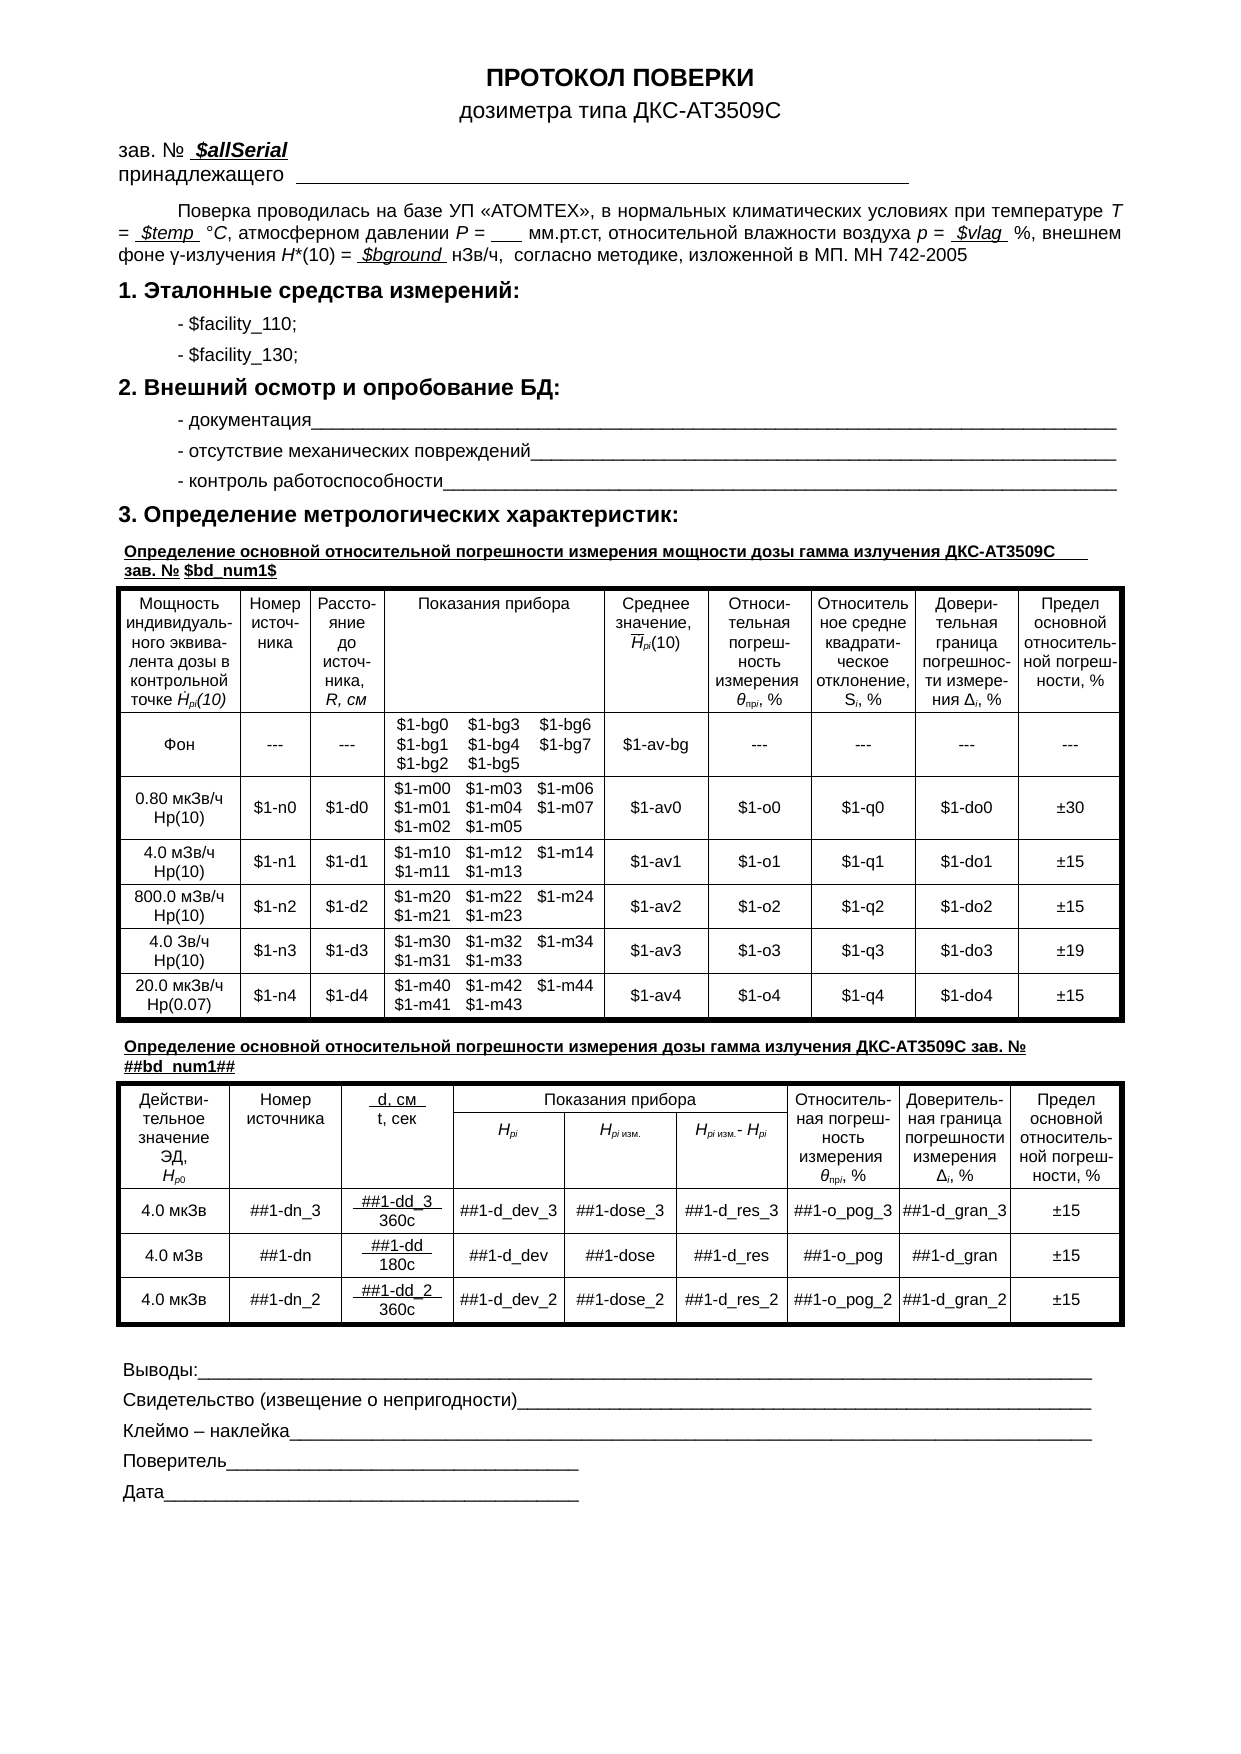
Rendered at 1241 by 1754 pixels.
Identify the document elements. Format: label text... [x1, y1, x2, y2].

table_cell $1-do0 [916, 777, 1018, 839]
table_cell $1-do2 [916, 885, 1018, 928]
table_cell ##1-dn [230, 1234, 341, 1277]
table_cell $1-d3 [311, 929, 384, 973]
table_cell $1-q2 [812, 885, 915, 928]
table_cell ±15 [1019, 974, 1119, 1017]
table_cell ##1-dd_2 360c [342, 1278, 453, 1322]
table_cell ##1-dose_3 [565, 1189, 676, 1233]
text - $facility_130; [118, 343, 1122, 365]
table_cell $1-bg0 $1-bg1 $1-bg2 $1-bg3 $1-bg4 $1-bg5 $1-bg6 $1-bg7 [385, 713, 604, 776]
table_cell $1-av-bg [605, 713, 708, 776]
table_cell --- [812, 713, 915, 776]
table_cell $1-o3 [709, 929, 811, 973]
table_cell ##1-dd 180c [342, 1234, 453, 1277]
text - контроль работоспособности [118, 470, 1122, 492]
table_cell $1-n4 [241, 974, 310, 1017]
table_cell ##1-dose_2 [565, 1278, 676, 1322]
table_cell --- [241, 713, 310, 776]
text 2. Внешний осмотр и опробование БД: [118, 374, 1122, 400]
table_cell ##1-d_res [677, 1234, 787, 1277]
table_cell $1-av4 [605, 974, 708, 1017]
table_cell 4.0 Зв/ч Hp(10) [121, 929, 240, 973]
table_cell Мощность индивидуаль-ного эквива-лента дозы в контрольной точке Ḣpi(10) [121, 591, 240, 712]
table_cell $1-d0 [311, 777, 384, 839]
text принадлежащего . . [118, 162, 1122, 186]
table_cell --- [916, 713, 1018, 776]
table_cell Поверитель [118, 1445, 1122, 1476]
text ПРОТОКОЛ ПОВЕРКИ [118, 62, 1122, 91]
table_cell $1-m40 $1-m41 $1-m42 $1-m43 $1-m44 [385, 974, 604, 1017]
text - документация [118, 409, 1122, 431]
table_cell Дата [118, 1476, 1122, 1506]
table_cell $1-o1 [709, 840, 811, 884]
table_cell ±15 [1019, 885, 1119, 928]
table_cell $1-do4 [916, 974, 1018, 1017]
table_cell --- [709, 713, 811, 776]
table_cell d, см t, сек [342, 1086, 453, 1188]
table_cell Номер источ-ника [241, 591, 310, 712]
text - отсутствие механических повреждений [118, 440, 1122, 461]
table_cell ##1-o_pog [788, 1234, 899, 1277]
table_cell Предел основной относитель-ной погреш-ности, % [1011, 1086, 1119, 1188]
table_cell ±19 [1019, 929, 1119, 973]
table_cell $1-n3 [241, 929, 310, 973]
table_cell $1-do1 [916, 840, 1018, 884]
table_cell 4.0 мЗв/ч Hp(10) [121, 840, 240, 884]
table_cell ##1-d_dev [454, 1234, 564, 1277]
table_cell Показания прибора [454, 1086, 787, 1112]
table_cell 0.80 мкЗв/ч Hp(10) [121, 777, 240, 839]
table_cell $1-n0 [241, 777, 310, 839]
table_cell $1-av2 [605, 885, 708, 928]
table_cell $1-av0 [605, 777, 708, 839]
table_header Выводы: [118, 1354, 1122, 1384]
table_cell Hpi изм. [565, 1113, 676, 1188]
table_header Определение основной относительной погрешности измерения дозы гамма излучения ДКС-АТ3509C зав. № ##bd_num1## [118, 1023, 1122, 1081]
table_cell $1-n2 [241, 885, 310, 928]
table_cell Довери-тельная граница погрешнос-ти измере-ния Δi, % [916, 591, 1018, 712]
table_cell $1-q0 [812, 777, 915, 839]
table_cell ##1-dn_2 [230, 1278, 341, 1322]
text Поверка проводилась на базе УП «АТОМТЕХ», в нормальных климатических условиях при температуре Т = $temp °С, атмосферном давлении Р = мм.рт.ст, относительной влажности воздуха р = $vlag %, внешнем фоне γ-излучения H*(10) = $bground нЗв/ч, согласно методике, изложенной в МП. МН 742-2005 [118, 200, 1122, 265]
table_cell 4.0 мкЗв [121, 1278, 229, 1322]
table_cell $1-d4 [311, 974, 384, 1017]
table_cell 4.0 мЗв [121, 1234, 229, 1277]
table_cell $1-o2 [709, 885, 811, 928]
table_cell ##1-d_res_3 [677, 1189, 787, 1233]
table_cell $1-q1 [812, 840, 915, 884]
text - $facility_110; [118, 313, 1122, 334]
table_cell ##1-d_gran [900, 1234, 1010, 1277]
table_cell Рассто-яние до источ-ника, R, см [311, 591, 384, 712]
table_cell $1-m30 $1-m31 $1-m32 $1-m33 $1-m34 [385, 929, 604, 973]
table_cell $1-n1 [241, 840, 310, 884]
table_cell Свидетельство (извещение о непригодности) [118, 1384, 1122, 1415]
table_cell ##1-d_dev_3 [454, 1189, 564, 1233]
table_cell ±15 [1011, 1189, 1119, 1233]
table_cell Номер источника [230, 1086, 341, 1188]
table_cell ##1-d_gran_3 [900, 1189, 1010, 1233]
table_cell ##1-dose [565, 1234, 676, 1277]
table_cell $1-d1 [311, 840, 384, 884]
table_cell ±15 [1011, 1278, 1119, 1322]
table_cell $1-av1 [605, 840, 708, 884]
table_cell $1-m10 $1-m11 $1-m12 $1-m13 $1-m14 [385, 840, 604, 884]
table_cell --- [311, 713, 384, 776]
text 3. Определение метрологических характеристик: [118, 501, 1122, 527]
table_cell Показания прибора [385, 591, 604, 712]
table_cell ±15 [1011, 1234, 1119, 1277]
table_cell --- [1019, 713, 1119, 776]
table_cell Фон [121, 713, 240, 776]
table_cell Hpi [454, 1113, 564, 1188]
table_cell ##1-o_pog_2 [788, 1278, 899, 1322]
table_cell $1-av3 [605, 929, 708, 973]
table_cell Доверитель-ная граница погрешности измерения Δi, % [900, 1086, 1010, 1188]
table_cell Действи-тельное значение ЭД, Hp0 [121, 1086, 229, 1188]
table_header Определение основной относительной погрешности измерения мощности дозы гамма излучения ДКС-АТ3509C зав. № $bd_num1$ [118, 527, 1122, 586]
table_cell ±30 [1019, 777, 1119, 839]
table_cell ##1-dn_3 [230, 1189, 341, 1233]
table_cell ##1-d_dev_2 [454, 1278, 564, 1322]
table_cell $1-o0 [709, 777, 811, 839]
table_cell $1-q4 [812, 974, 915, 1017]
table_cell $1-o4 [709, 974, 811, 1017]
table_cell ##1-dd_3 360c [342, 1189, 453, 1233]
table_cell Клеймо – наклейка [118, 1415, 1122, 1445]
table_cell $1-do3 [916, 929, 1018, 973]
table_cell $1-d2 [311, 885, 384, 928]
table_cell Относи-тельная погреш-ность измерения θпрi, % [709, 591, 811, 712]
table_cell ##1-d_gran_2 [900, 1278, 1010, 1322]
text дозиметра типа ДКС-АТ3509C [118, 97, 1122, 124]
table_cell ##1-o_pog_3 [788, 1189, 899, 1233]
table_cell Относительное средне квадрати-ческое отклонение, Si, % [812, 591, 915, 712]
table_cell 4.0 мкЗв [121, 1189, 229, 1233]
table_cell 20.0 мкЗв/ч Hp(0.07) [121, 974, 240, 1017]
table_cell ##1-d_res_2 [677, 1278, 787, 1322]
table_cell Hpi изм.- Hpi [677, 1113, 787, 1188]
table_cell 800.0 мЗв/ч Hp(10) [121, 885, 240, 928]
table_cell $1-q3 [812, 929, 915, 973]
table_cell Предел основной относитель-ной погреш-ности, % [1019, 591, 1119, 712]
table_cell $1-m20 $1-m21 $1-m22 $1-m23 $1-m24 [385, 885, 604, 928]
text 1. Эталонные средства измерений: [118, 277, 1122, 304]
table_cell $1-m00 $1-m01 $1-m02 $1-m03 $1-m04 $1-m05 $1-m06 $1-m07 [385, 777, 604, 839]
table_cell ±15 [1019, 840, 1119, 884]
text зав. № $allSerial . [118, 138, 1122, 162]
table_cell Относитель-ная погреш-ность измерения θпрi, % [788, 1086, 899, 1188]
table_cell Среднее значение, Ḣpi(10) [605, 591, 708, 712]
